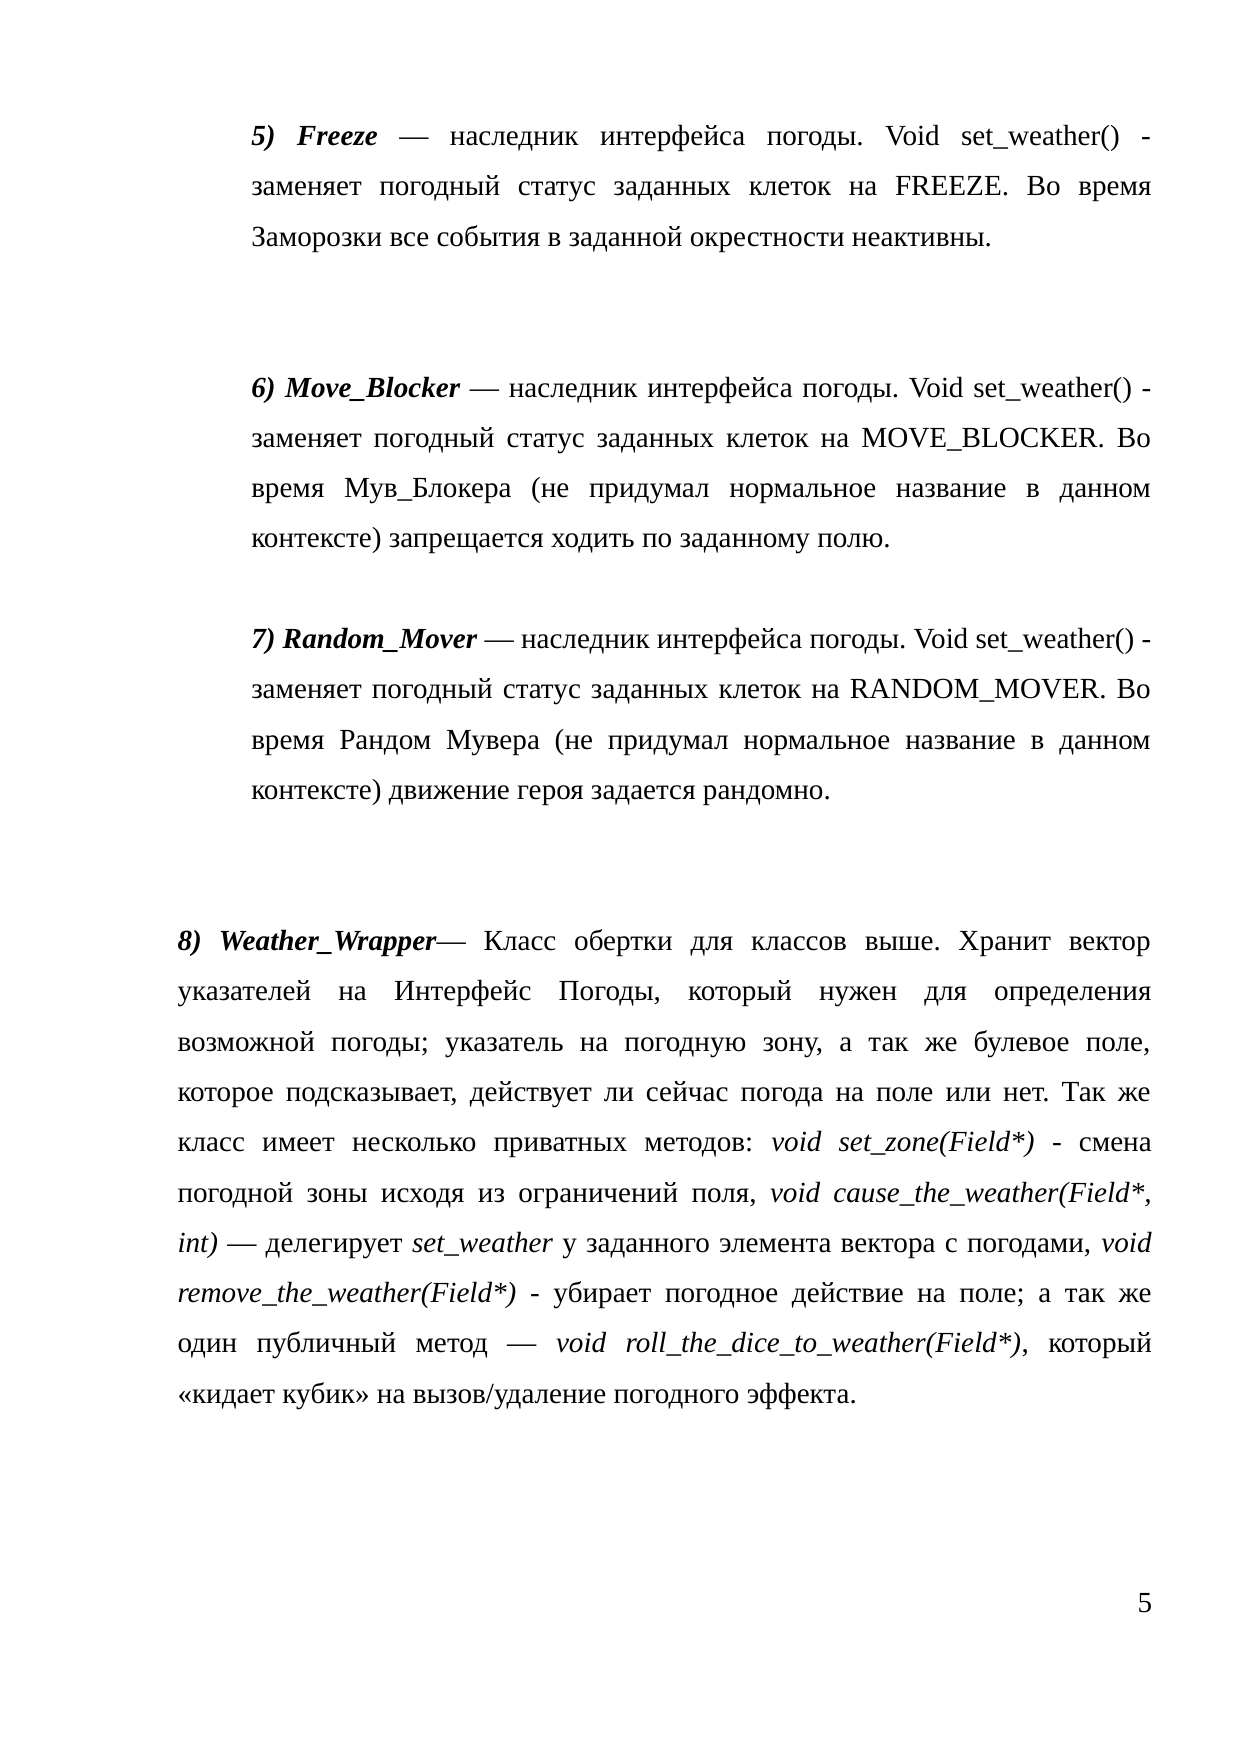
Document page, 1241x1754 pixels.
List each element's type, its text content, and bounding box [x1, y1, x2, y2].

text 7) Random_Mover — наследник интерфейса погоды. Void set_weather() - заменяет погодный статус заданных клеток на RANDOM_MOVER. Во время Рандом Мувера (не придумал нормальное название в данном контексте) движение героя задается рандомно. [251, 621, 1152, 806]
text 5) Freeze — наследник интерфейса погоды. Void set_weather() - заменяет погодный статус заданных клеток на FREEZE. Во время Заморозки все события в заданной окрестности неактивны. [251, 118, 1152, 252]
text 8) Weather_Wrapper— Класс обертки для классов выше. Хранит вектор указателей на Интерфейс Погоды, который нужен для определения возможной погоды; указатель на погодную зону, а так же булевое поле, которое подсказывает, действует ли сейчас погода на поле или нет. Так же класс имеет несколько приватных методов: void set_zone(Field*) - смена погодной зоны исходя из ограничений поля, void cause_the_weather(Field*, int) — делегирует set_weather у заданного элемента вектора с погодами, void remove_the_weather(Field*) - убирает погодное действие на поле; а так же один публичный метод — void roll_the_dice_to_weather(Field*), который «кидает кубик» на вызов/удаление погодного эффекта. [177, 923, 1152, 1409]
text 6) Move_Blocker — наследник интерфейса погоды. Void set_weather() - заменяет погодный статус заданных клеток на MOVE_BLOCKER. Во время Мув_Блокера (не придумал нормальное название в данном контексте) запрещается ходить по заданному полю. [251, 370, 1152, 554]
